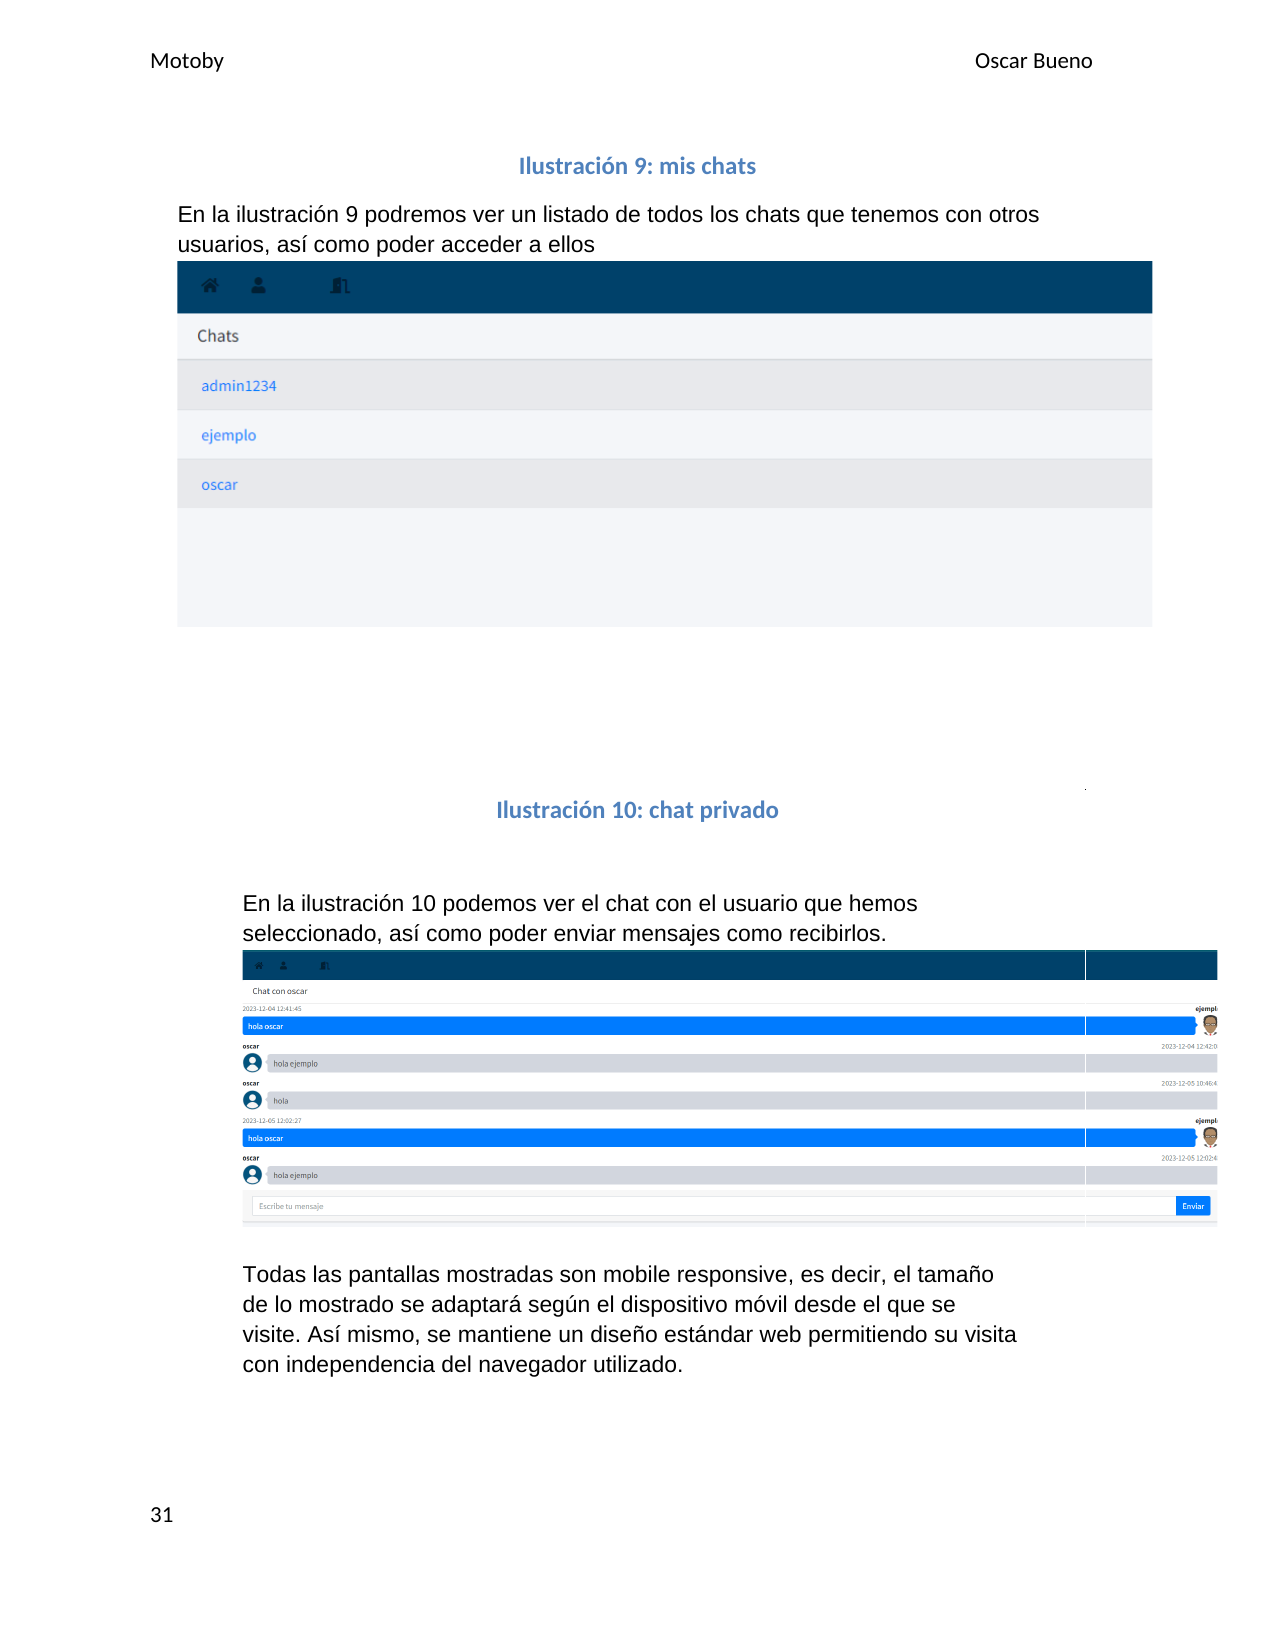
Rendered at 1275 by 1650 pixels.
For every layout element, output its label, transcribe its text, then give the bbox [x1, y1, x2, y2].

text Todas las pantallas mostradas son mobile responsive, es decir, el tamaño de lo mostrado se adaptará según el dispositivo móvil desde el que se visite. Así mismo, se mantiene un diseño estándar web permitiendo su visita con independencia del navegador utilizado. [178, 1195, 1085, 1442]
text Ilustración 9: mis chats [166, 150, 1109, 181]
text En la ilustración 9 podremos ver un listado de todos los chats que tenemos con otros usuarios, así como poder acceder a ellos [177, 201, 1086, 261]
text Ilustración 10: chat privado [166, 794, 1109, 825]
text En la ilustración 10 podemos ver el chat con el usuario que hemos seleccionado, así como poder enviar mensajes como recibirlos. [178, 826, 1085, 946]
